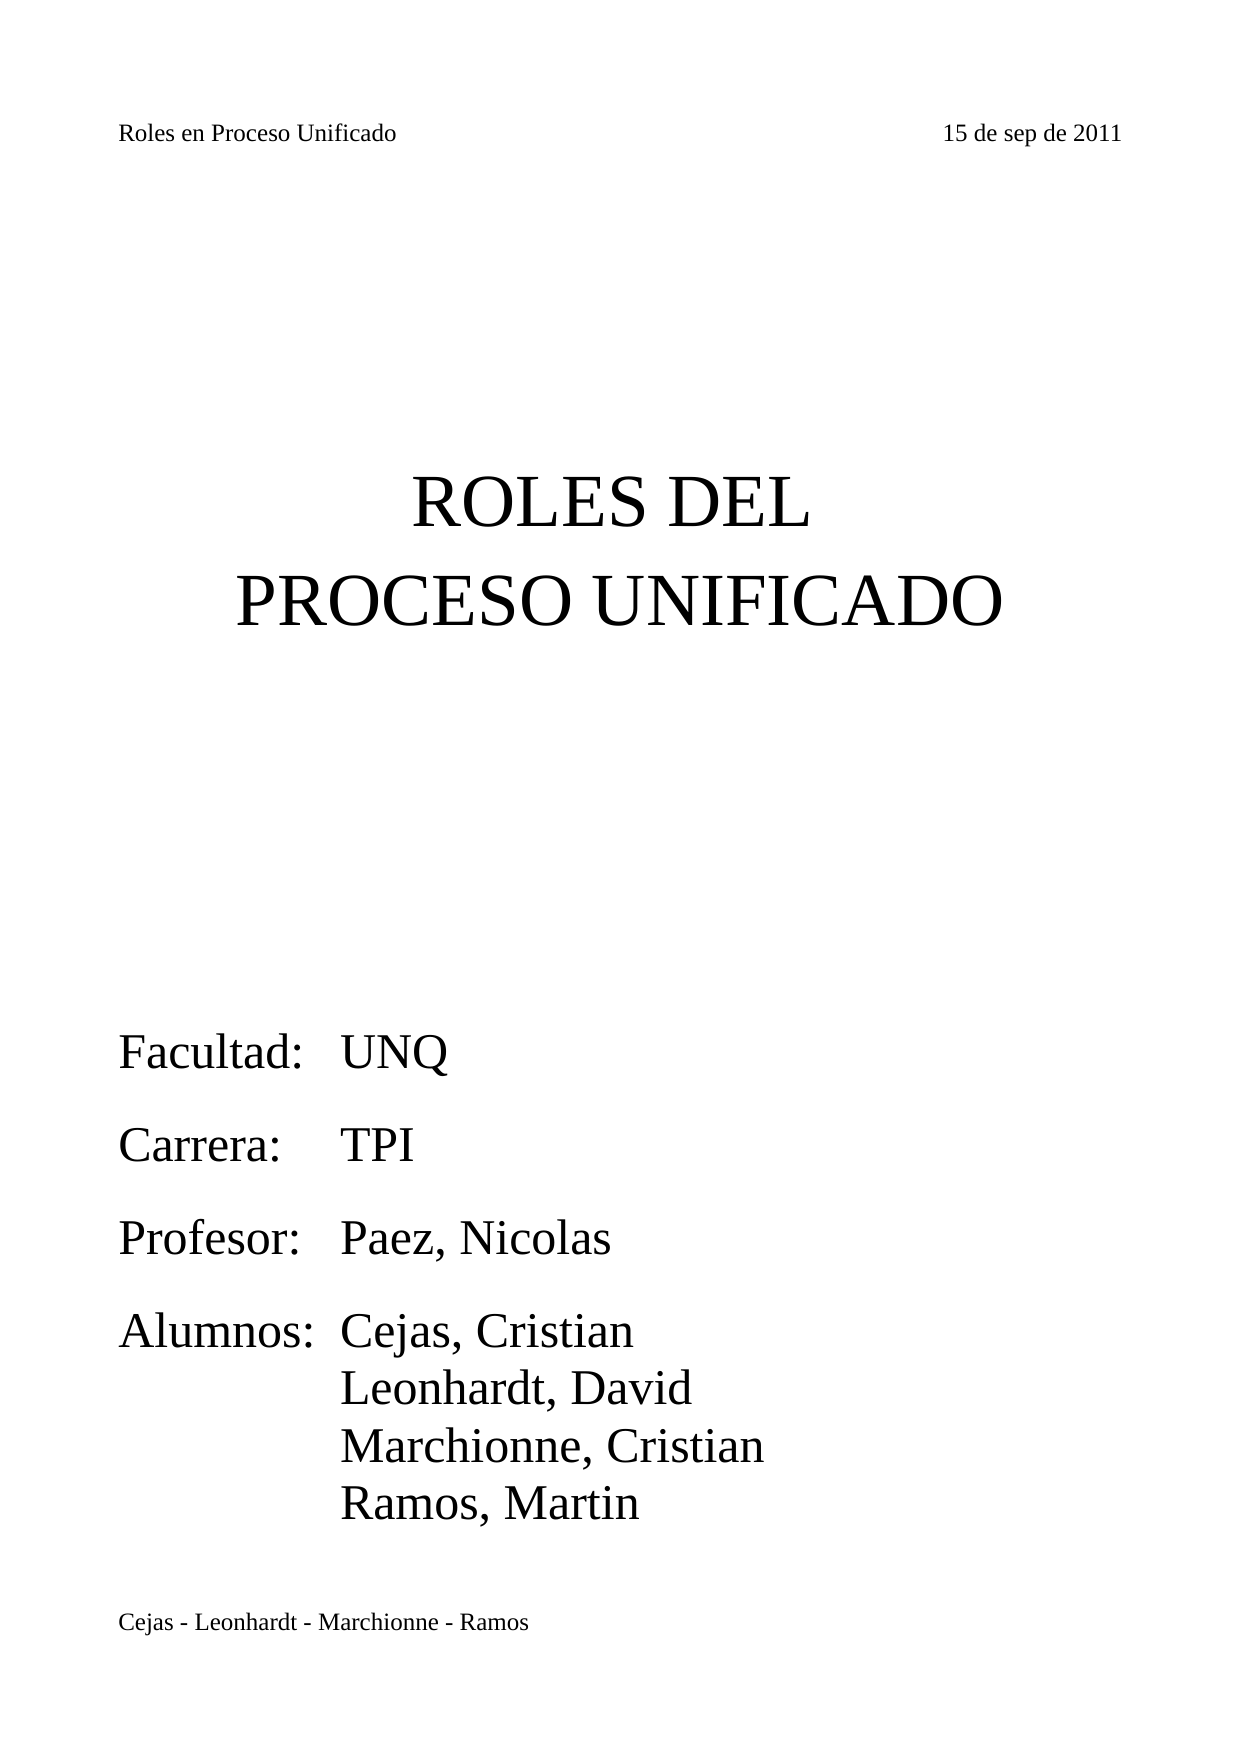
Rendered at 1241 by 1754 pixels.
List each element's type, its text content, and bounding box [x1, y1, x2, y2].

text Profesor: Paez, Nicolas [118, 1207, 1122, 1265]
text ROLES DEL [118, 456, 1122, 543]
text Carrera: TPI [118, 1114, 1122, 1172]
text Alumnos: Cejas, Cristian Leonhardt, David Marchionne, Cristian Ramos, Martin [118, 1300, 1122, 1530]
text PROCESO UNIFICADO [118, 555, 1122, 641]
text Facultad: UNQ [118, 1022, 1122, 1079]
